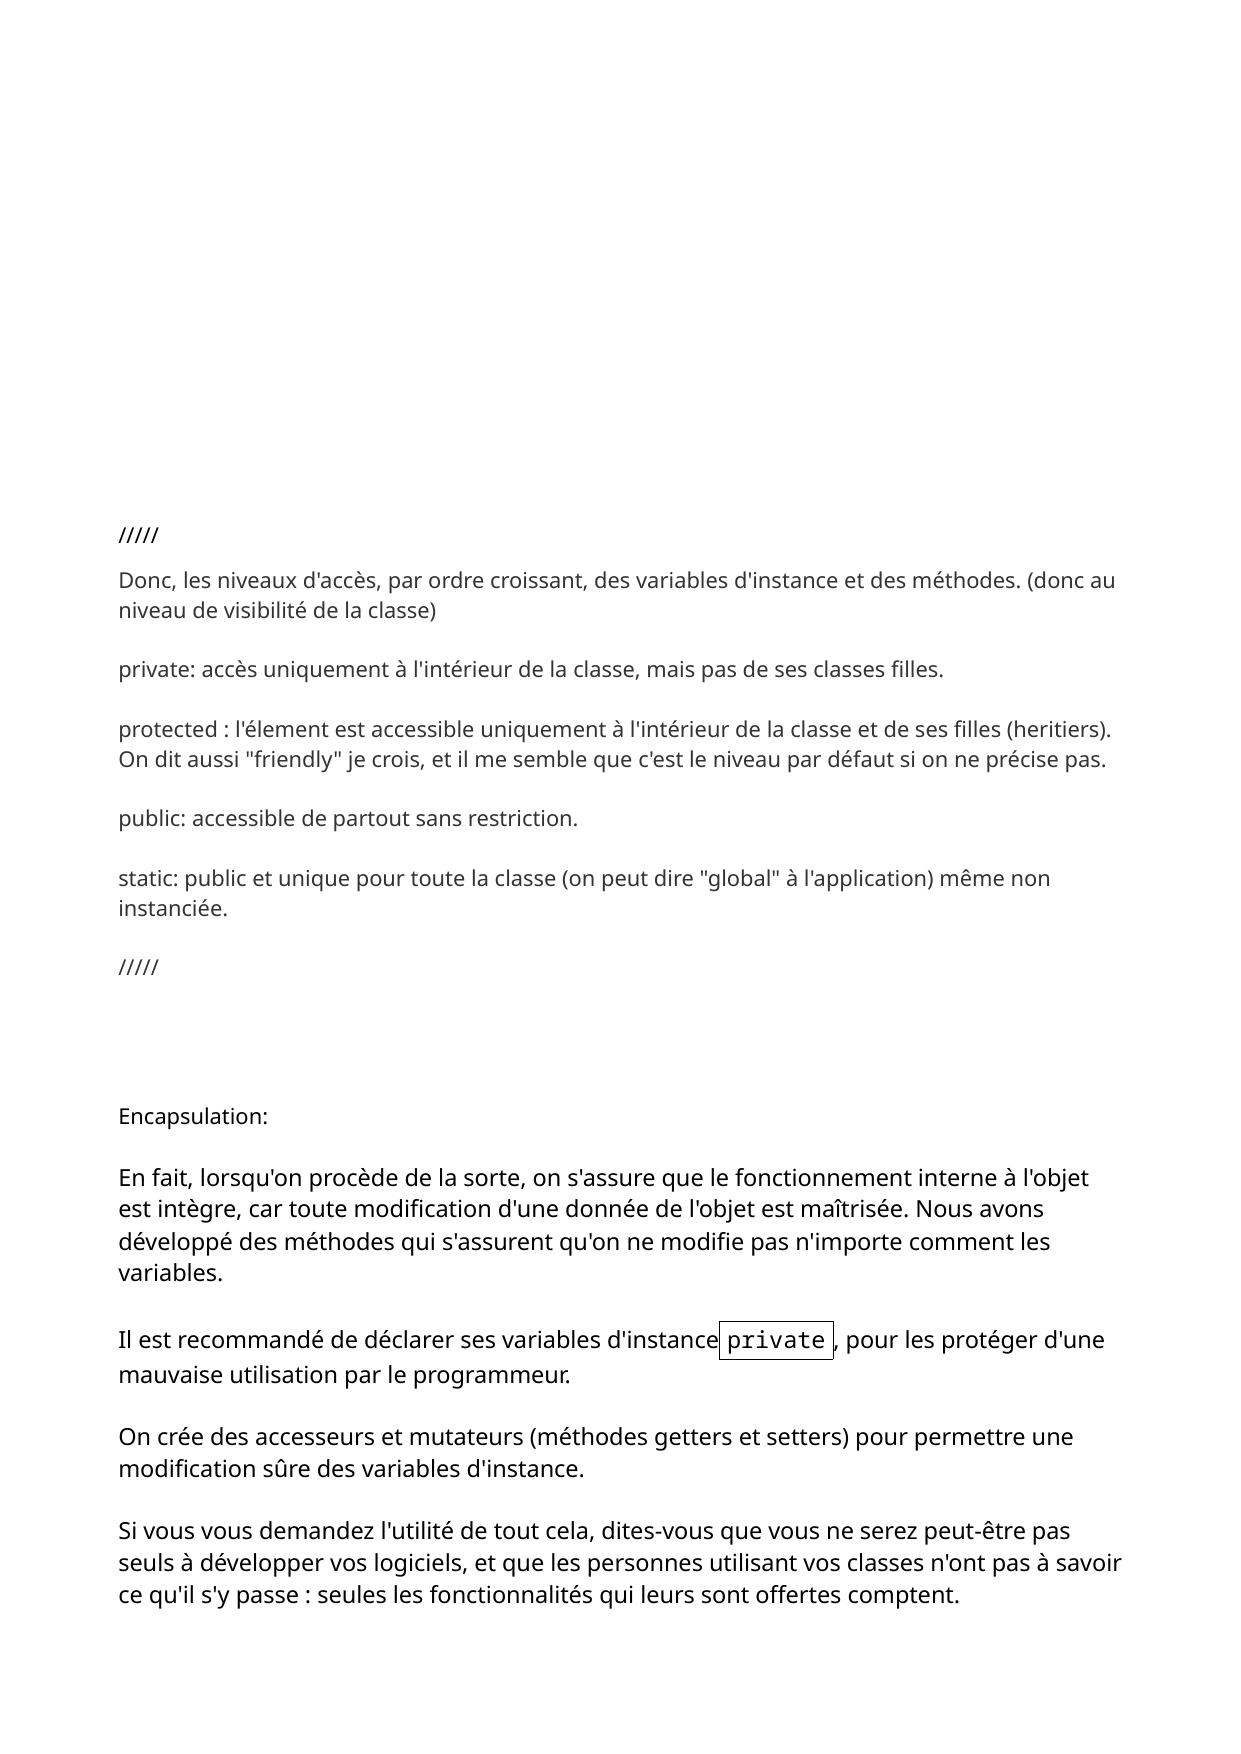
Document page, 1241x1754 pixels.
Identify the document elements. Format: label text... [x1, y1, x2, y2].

text Donc, les niveaux d'accès, par ordre croissant, des variables d'instance et des méthodes. (donc au niveau de visibilité de la classe) private: accès uniquement à l'intérieur de la classe, mais pas de ses classes filles. protected : l'élement est accessible uniquement à l'intérieur de la classe et de ses filles (heritiers). On dit aussi "friendly" je crois, et il me semble que c'est le niveau par défaut si on ne précise pas. public: accessible de partout sans restriction. static: public et unique pour toute la classe (on peut dire "global" à l'application) même non instanciée. [118, 565, 1122, 922]
text Il est recommandé de déclarer ses variables d'instanceprivate, pour les protéger d'une mauvaise utilisation par le programmeur. [118, 1321, 1122, 1391]
text Si vous vous demandez l'utilité de tout cela, dites-vous que vous ne serez peut-être pas seuls à développer vos logiciels, et que les personnes utilisant vos classes n'ont pas à savoir ce qu'il s'y passe : seules les fonctionnalités qui leurs sont offertes comptent. [118, 1514, 1122, 1610]
text En fait, lorsqu'on procède de la sorte, on s'assure que le fonctionnement interne à l'objet est intègre, car toute modification d'une donnée de l'objet est maîtrisée. Nous avons développé des méthodes qui s'assurent qu'on ne modifie pas n'importe comment les variables. [118, 1161, 1122, 1289]
text On crée des accesseurs et mutateurs (méthodes getters et setters) pour permettre une modification sûre des variables d'instance. [118, 1421, 1122, 1484]
text ///// [118, 952, 1122, 982]
text Encapsulation: [118, 1101, 1122, 1131]
text ///// [118, 520, 1122, 550]
